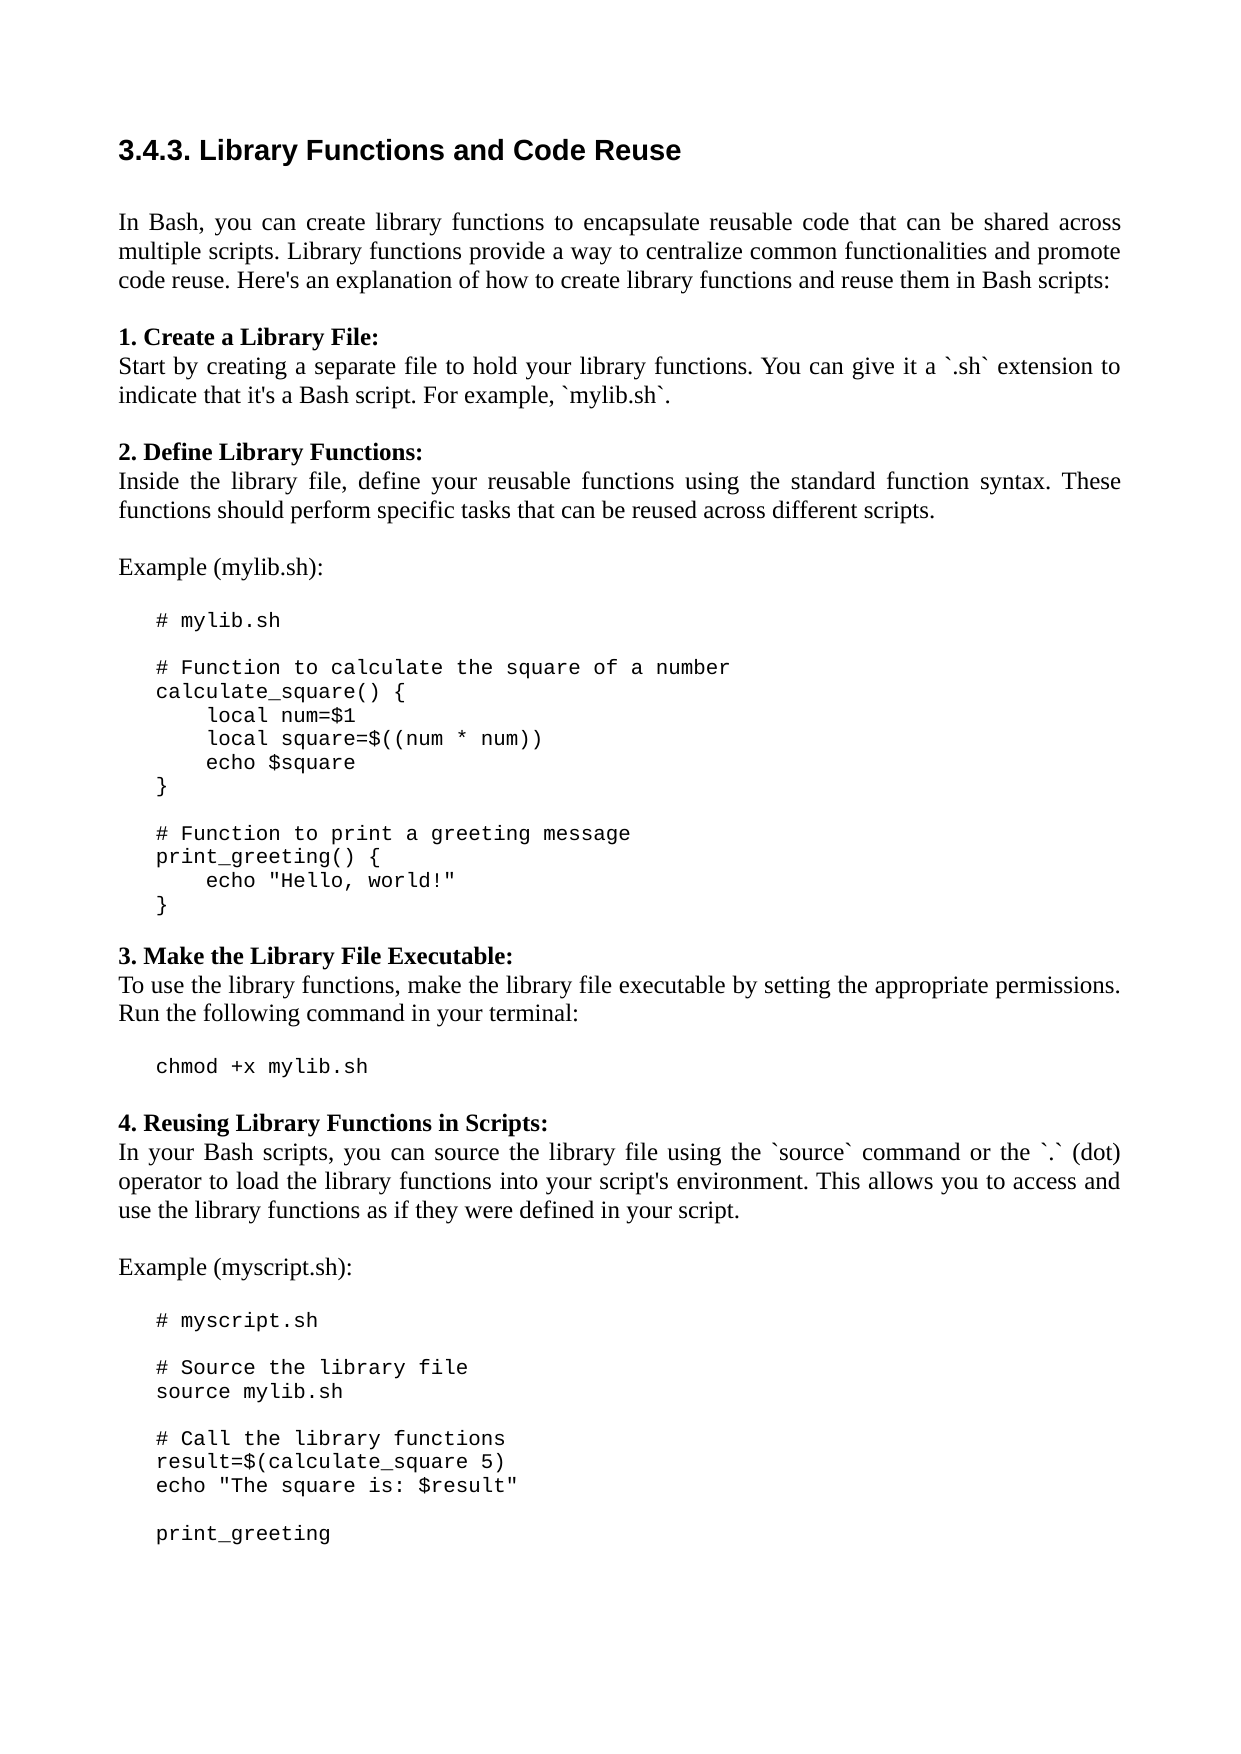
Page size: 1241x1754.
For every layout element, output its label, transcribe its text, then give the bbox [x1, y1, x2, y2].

text local num=$1 [118, 704, 1122, 728]
text Example (myscript.sh): [118, 1252, 1122, 1281]
text # Call the library functions [118, 1428, 1122, 1452]
text To use the library functions, make the library file executable by setting the appropriate permissions. Run the following command in your terminal: [118, 970, 1122, 1027]
text Example (mylib.sh): [118, 552, 1122, 581]
text print_greeting [118, 1522, 1122, 1546]
text In Bash, you can create library functions to encapsulate reusable code that can be shared across multiple scripts. Library functions provide a way to centralize common functionalities and promote code reuse. Here's an explanation of how to create library functions and reuse them in Bash scripts: [118, 207, 1122, 294]
text chmod +x mylib.sh [118, 1056, 1122, 1080]
text 4. Reusing Library Functions in Scripts: [118, 1108, 1122, 1137]
text calculate_square() { [118, 681, 1122, 704]
text source mylib.sh [118, 1381, 1122, 1404]
text local square=$((num * num)) [118, 728, 1122, 752]
text 3. Make the Library File Executable: [118, 941, 1122, 970]
text # Function to calculate the square of a number [118, 657, 1122, 681]
text 2. Define Library Functions: [118, 437, 1122, 466]
text print_greeting() { [118, 846, 1122, 870]
text } [118, 776, 1122, 799]
text echo "The square is: $result" [118, 1475, 1122, 1499]
subtitle 3.4.3. Library Functions and Code Reuse [118, 133, 1122, 166]
text Start by creating a separate file to hold your library functions. You can give it a `.sh` extension to indicate that it's a Bash script. For example, `mylib.sh`. [118, 351, 1122, 409]
text In your Bash scripts, you can source the library file using the `source` command or the `.` (dot) operator to load the library functions into your script's environment. This allows you to access and use the library functions as if they were defined in your script. [118, 1137, 1122, 1223]
text # myscript.sh [118, 1310, 1122, 1333]
text 1. Create a Library File: [118, 322, 1122, 351]
text result=$(calculate_square 5) [118, 1452, 1122, 1475]
text echo $square [118, 752, 1122, 776]
text echo "Hello, world!" [118, 870, 1122, 894]
text Inside the library file, define your reusable functions using the standard function syntax. These functions should perform specific tasks that can be reused across different scripts. [118, 466, 1122, 524]
text # Function to print a greeting message [118, 823, 1122, 846]
text # Source the library file [118, 1357, 1122, 1381]
text } [118, 894, 1122, 917]
text # mylib.sh [118, 610, 1122, 634]
